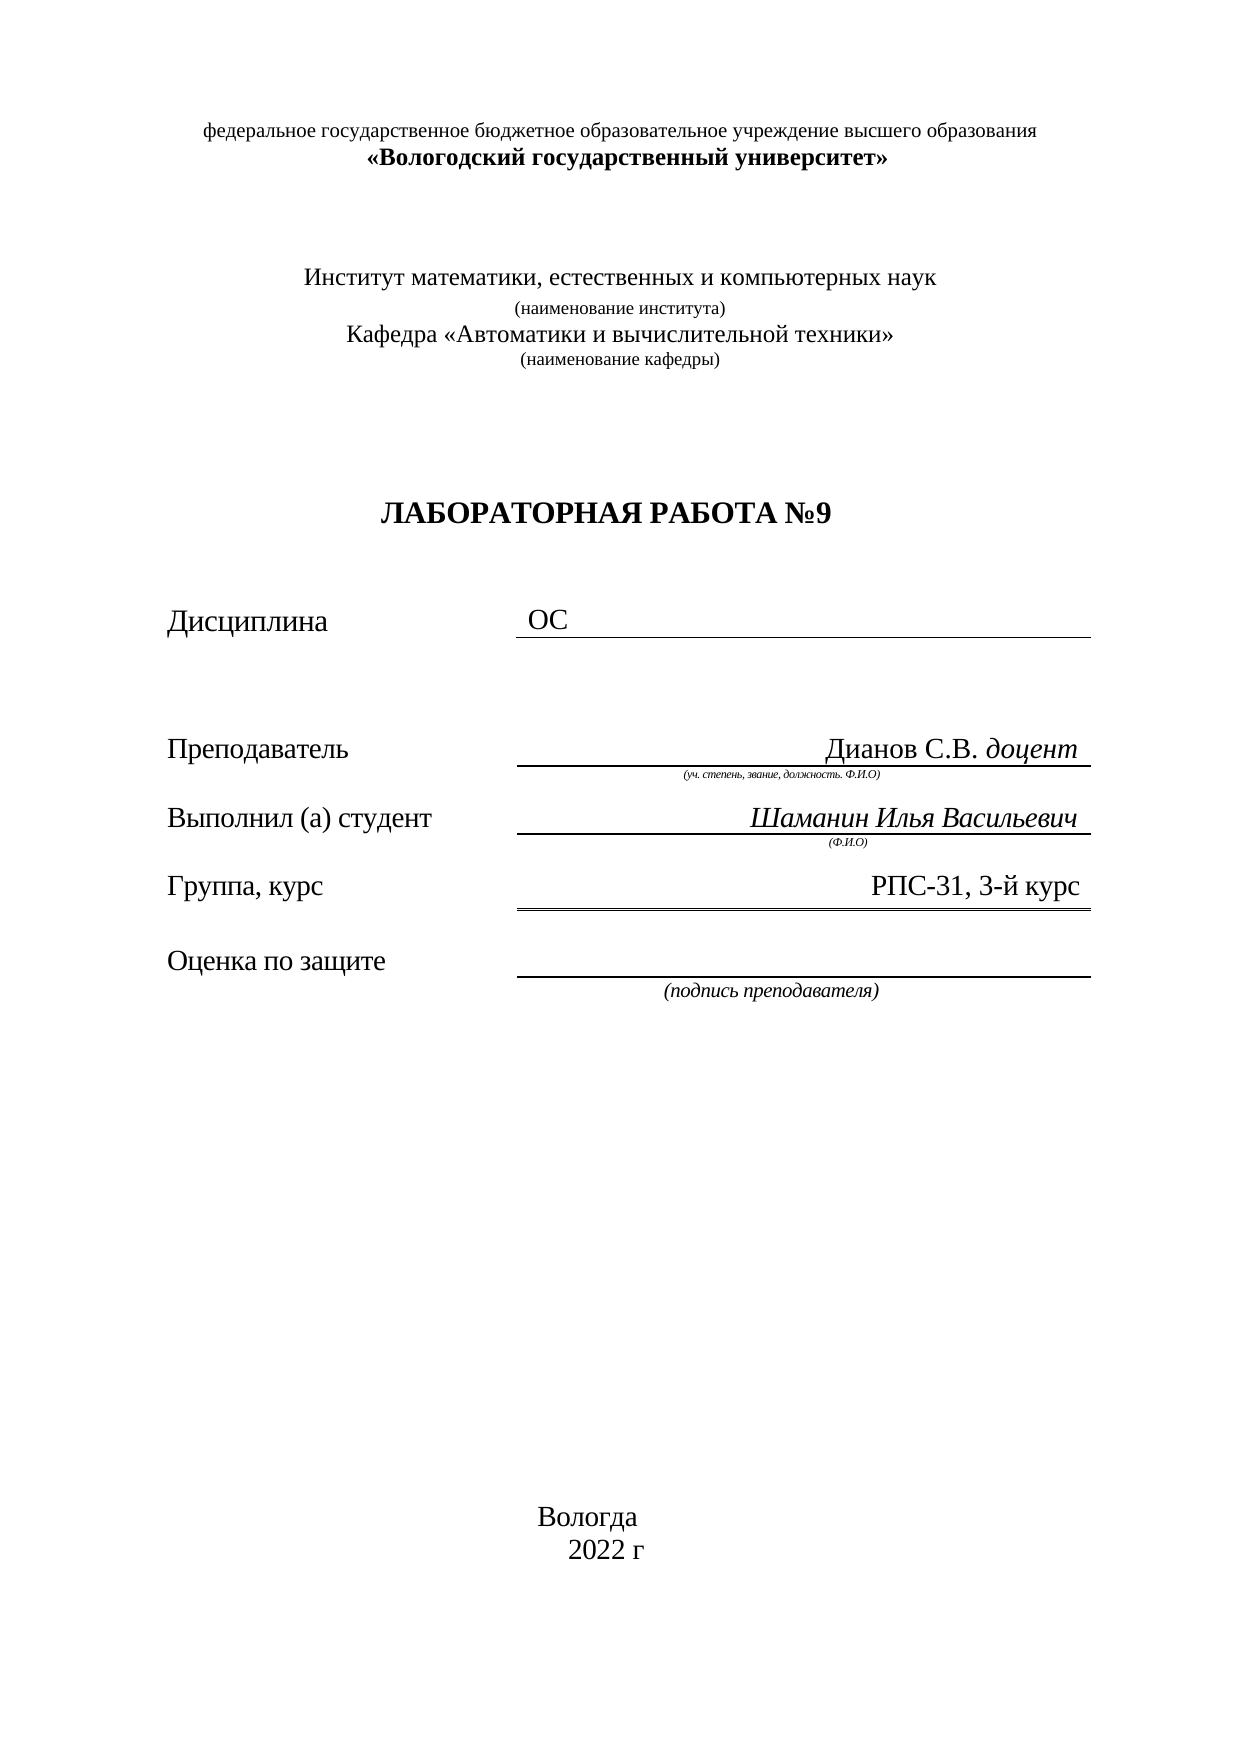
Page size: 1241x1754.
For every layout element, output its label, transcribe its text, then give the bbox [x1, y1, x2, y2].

table_cell Группа, курс [156, 868, 517, 909]
text (наименование института) [118, 291, 1122, 319]
table_cell Оценка по защите [156, 910, 517, 977]
table_cell (Ф.И.О) [517, 835, 1091, 868]
table_cell [156, 766, 517, 800]
text Институт математики, естественных и компьютерных наук [118, 262, 1122, 291]
table_header ОС [516, 602, 1091, 637]
text федеральное государственное бюджетное образовательное учреждение высшего образования [112, 118, 1128, 142]
table_header Дианов С.В. доцент [517, 732, 1091, 765]
text ЛАБОРАТОРНАЯ РАБОТА №9 [156, 494, 1057, 530]
table_cell РПС-31, 3-й курс [517, 868, 1091, 908]
text Кафедра «Автоматики и вычислительной техники» [118, 319, 1122, 348]
table_header Преподаватель [156, 732, 517, 766]
text Вологда [118, 1499, 1057, 1532]
text «Вологодский государственный университет» [118, 142, 1131, 171]
table_cell Выполнил (а) студент [156, 800, 517, 834]
table_cell (уч. степень, звание, должность. Ф.И.О) [517, 767, 1091, 800]
text 2022 г [156, 1532, 1057, 1566]
table_header Дисциплина [156, 602, 516, 638]
table_cell [156, 834, 517, 868]
text (наименование кафедры) [118, 348, 1122, 370]
table_cell [156, 977, 517, 1010]
table_cell Шаманин Илья Васильевич [517, 800, 1091, 833]
table_cell [517, 911, 1091, 976]
table_cell (подпись преподавателя) [517, 978, 1091, 1010]
